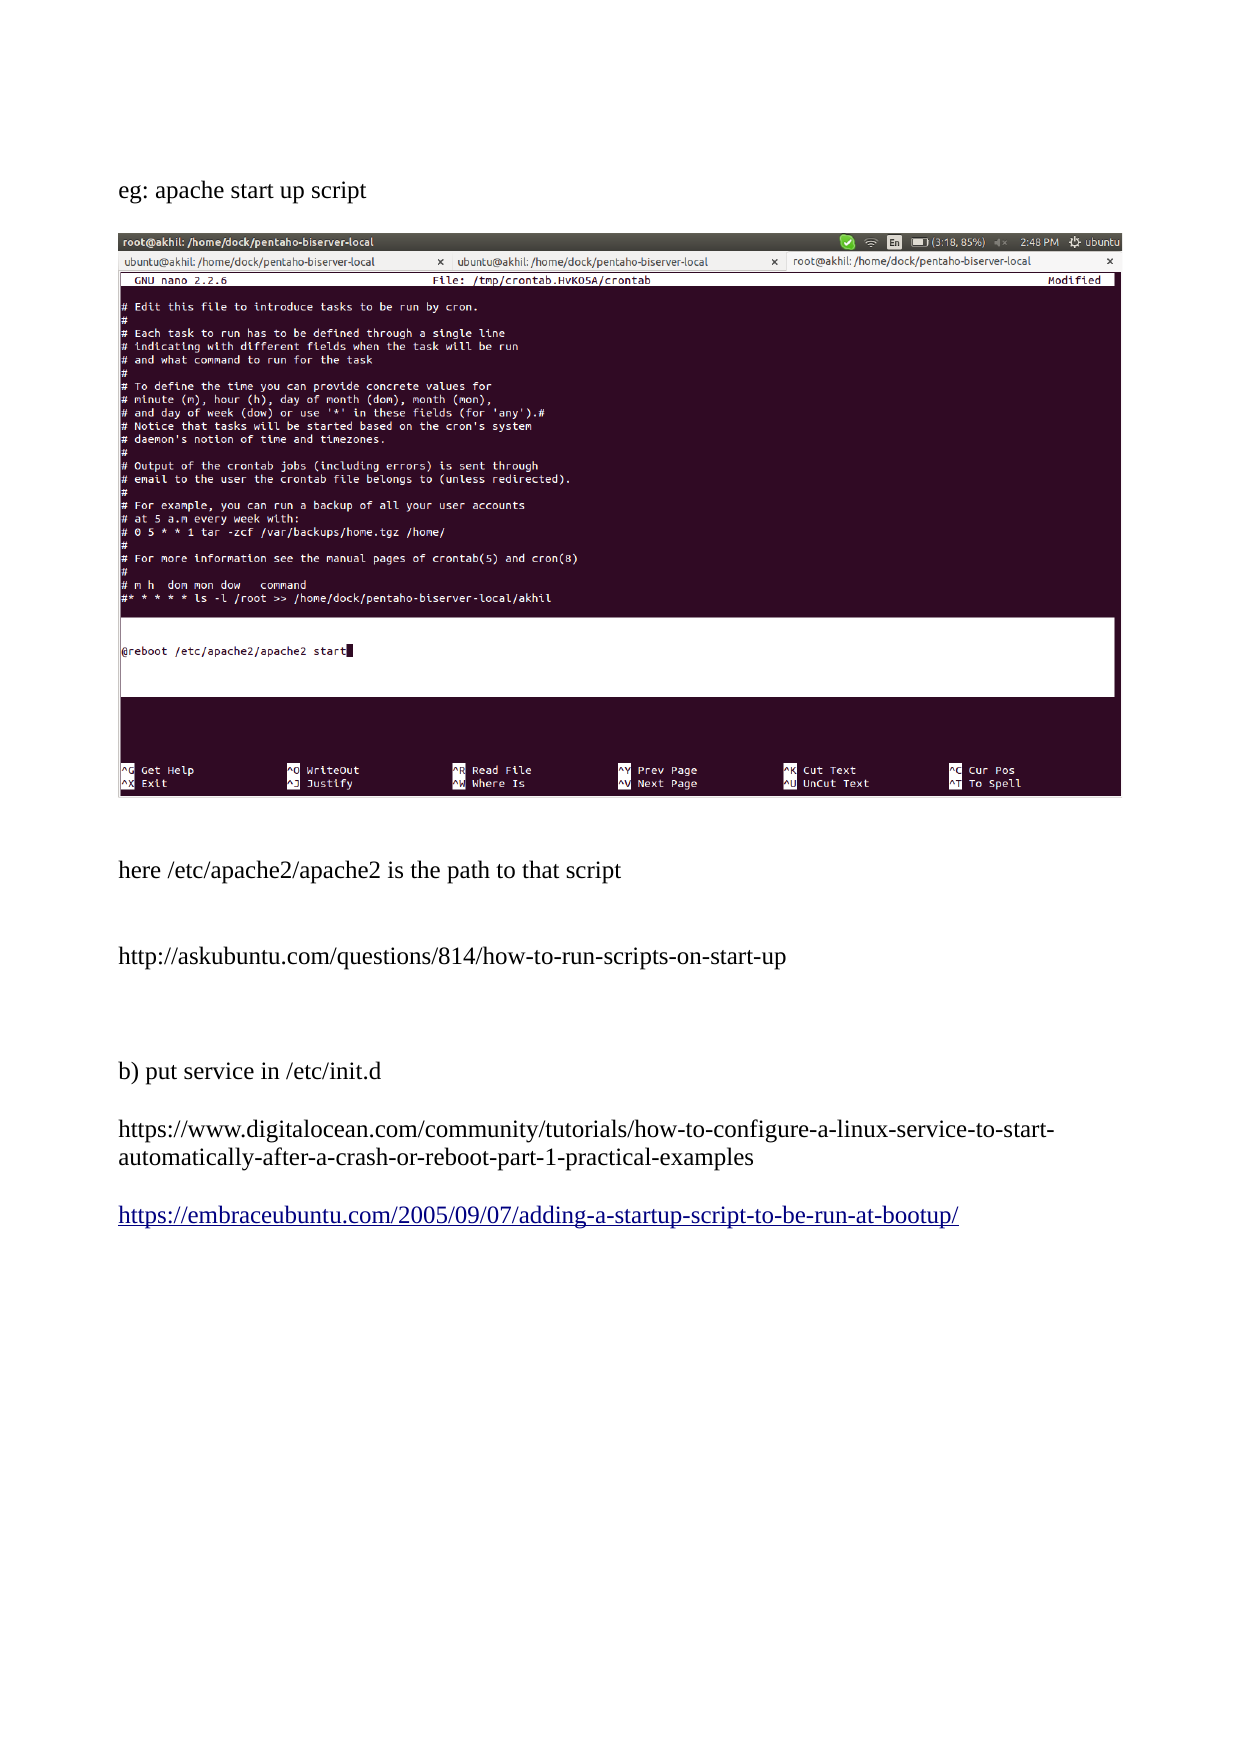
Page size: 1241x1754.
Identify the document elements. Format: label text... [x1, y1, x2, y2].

text https://embraceubuntu.com/2005/09/07/adding-a-startup-script-to-be-run-at-bootup/ [118, 1200, 1122, 1229]
picture [118, 233, 1123, 798]
text b) put service in /etc/init.d [118, 1056, 1122, 1085]
text here /etc/apache2/apache2 is the path to that script [118, 855, 1122, 884]
text https://www.digitalocean.com/community/tutorials/how-to-configure-a-linux-service-to-start-automatically-after-a-crash-or-reboot-part-1-practical-examples [118, 1114, 1122, 1171]
text eg: apache start up script [118, 176, 1122, 204]
text http://askubuntu.com/questions/814/how-to-run-scripts-on-start-up [118, 941, 1122, 970]
